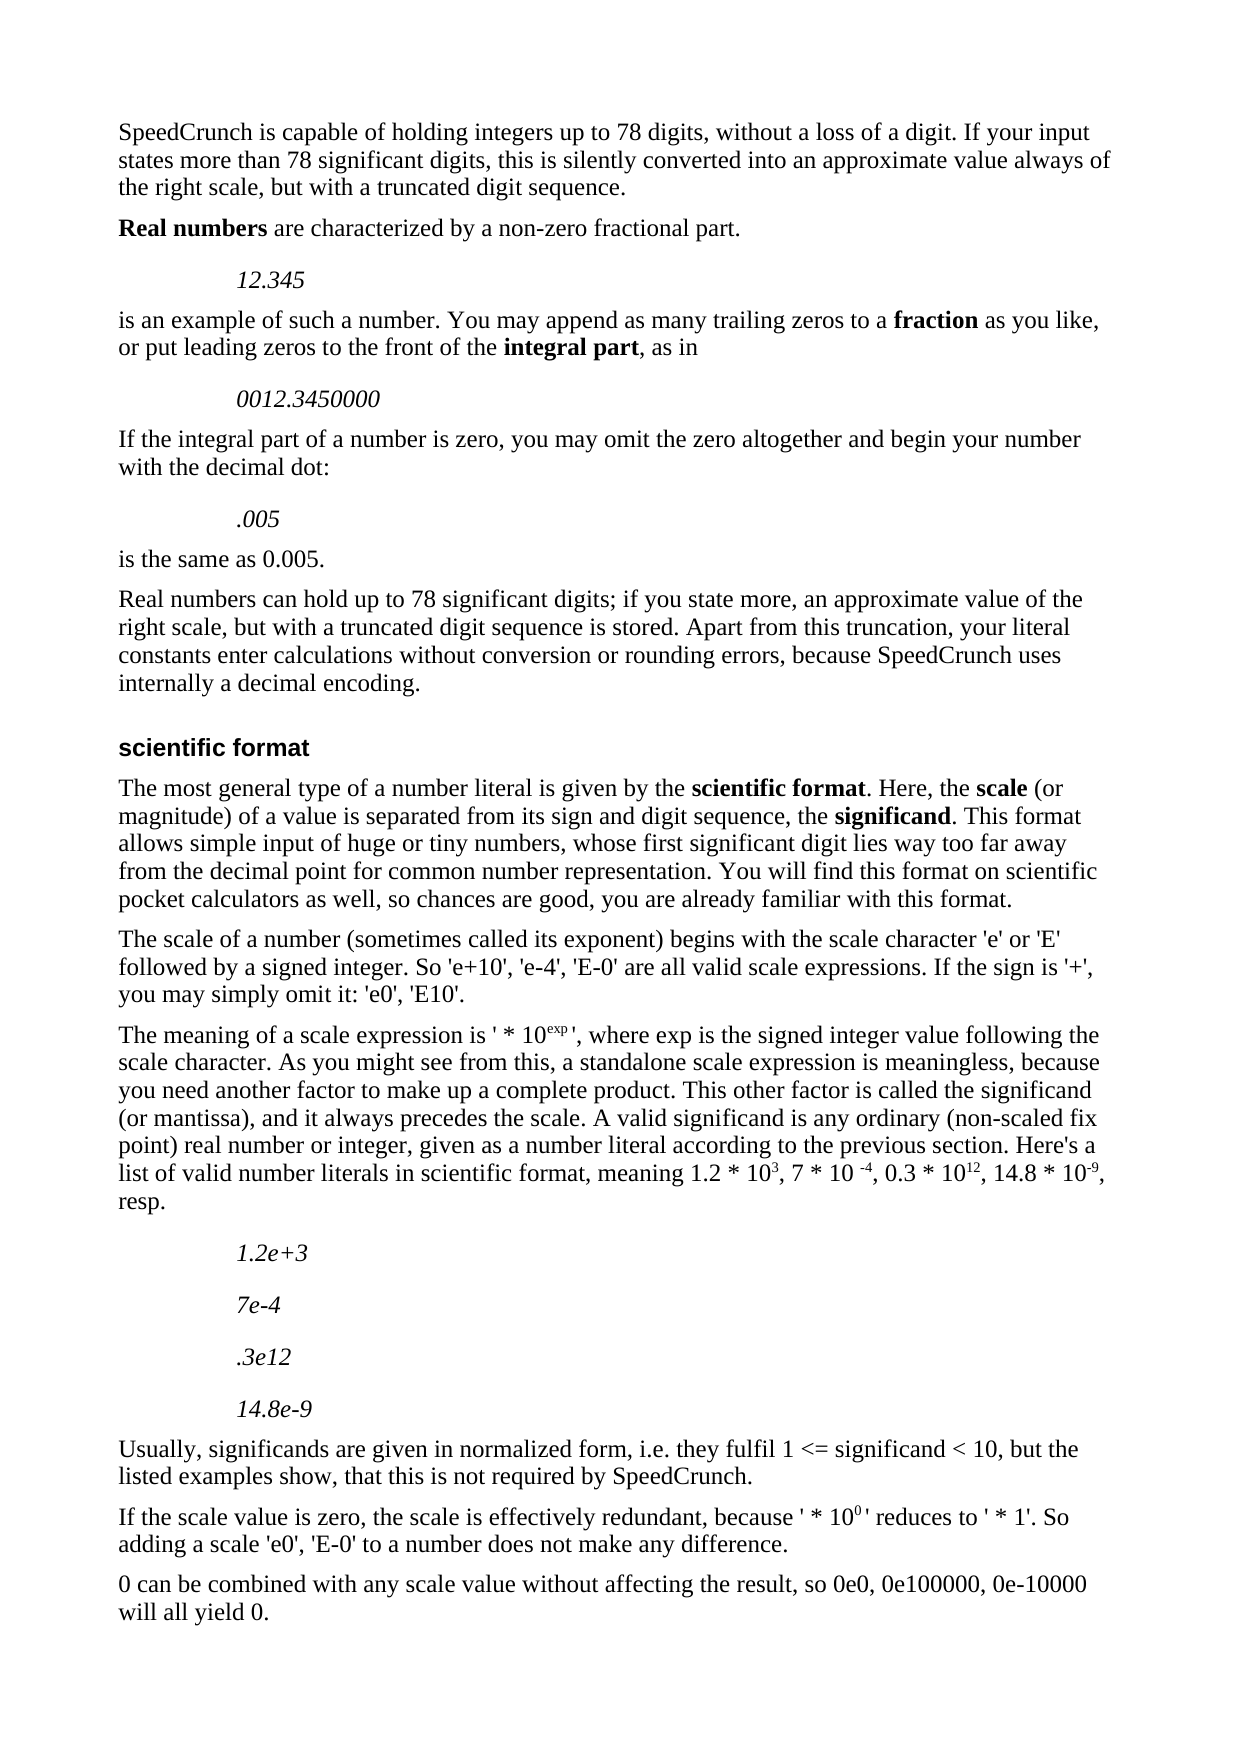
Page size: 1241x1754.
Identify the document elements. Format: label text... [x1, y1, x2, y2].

text Real numbers are characterized by a non-zero fractional part. [118, 214, 1122, 241]
text If the scale value is zero, the scale is effectively redundant, because ' * 100 ' reduces to ' * 1'. So adding a scale 'e0', 'E-0' to a number does not make any difference. [118, 1503, 1122, 1558]
text 1.2e+3 [236, 1239, 1122, 1267]
text .005 [236, 505, 1122, 533]
text Usually, significands are given in normalized form, i.e. they fulfil 1 <= significand < 10, but the listed examples show, that this is not required by SpeedCrunch. [118, 1435, 1122, 1490]
text The scale of a number (sometimes called its exponent) begins with the scale character 'e' or 'E' followed by a signed integer. So 'e+10', 'e-4', 'E-0' are all valid scale expressions. If the sign is '+', you may simply omit it: 'e0', 'E10'. [118, 925, 1122, 1008]
text SpeedCrunch is capable of holding integers up to 78 digits, without a loss of a digit. If your input states more than 78 significant digits, this is silently converted into an approximate value always of the right scale, but with a truncated digit sequence. [118, 118, 1122, 201]
text .3e12 [236, 1343, 1122, 1371]
text 0012.3450000 [236, 386, 1122, 413]
text 12.345 [236, 266, 1122, 293]
text If the integral part of a number is zero, you may omit the zero altogether and begin your number with the decimal dot: [118, 426, 1122, 481]
text Real numbers can hold up to 78 significant digits; if you state more, an approximate value of the right scale, but with a truncated digit sequence is stored. Apart from this truncation, your literal constants enter calculations without conversion or rounding errors, because SpeedCrunch uses internally a decimal encoding. [118, 586, 1122, 696]
text 0 can be combined with any scale value without affecting the result, so 0e0, 0e100000, 0e-10000 will all yield 0. [118, 1571, 1122, 1626]
subtitle scientific format [118, 734, 1122, 762]
text The most general type of a number literal is given by the scientific format. Here, the scale (or magnitude) of a value is separated from its sign and digit sequence, the significand. This format allows simple input of huge or tiny numbers, whose first significant digit lies way too far away from the decimal point for common number representation. You will find this format on scientific pocket calculators as well, so chances are good, you are already familiar with this format. [118, 774, 1122, 913]
text 7e-4 [236, 1291, 1122, 1319]
text 14.8e-9 [236, 1395, 1122, 1422]
text is an example of such a number. You may append as many trailing zeros to a fraction as you like, or put leading zeros to the front of the integral part, as in [118, 306, 1122, 361]
text is the same as 0.005. [118, 545, 1122, 573]
text The meaning of a scale expression is ' * 10exp ', where exp is the signed integer value following the scale character. As you might see from this, a standalone scale expression is meaningless, because you need another factor to make up a complete product. This other factor is called the significand (or mantissa), and it always precedes the scale. A valid significand is any ordinary (non-scaled fix point) real number or integer, given as a number literal according to the previous section. Here's a list of valid number literals in scientific format, meaning 1.2 * 103, 7 * 10 -4, 0.3 * 1012, 14.8 * 10-9, resp. [118, 1021, 1122, 1215]
